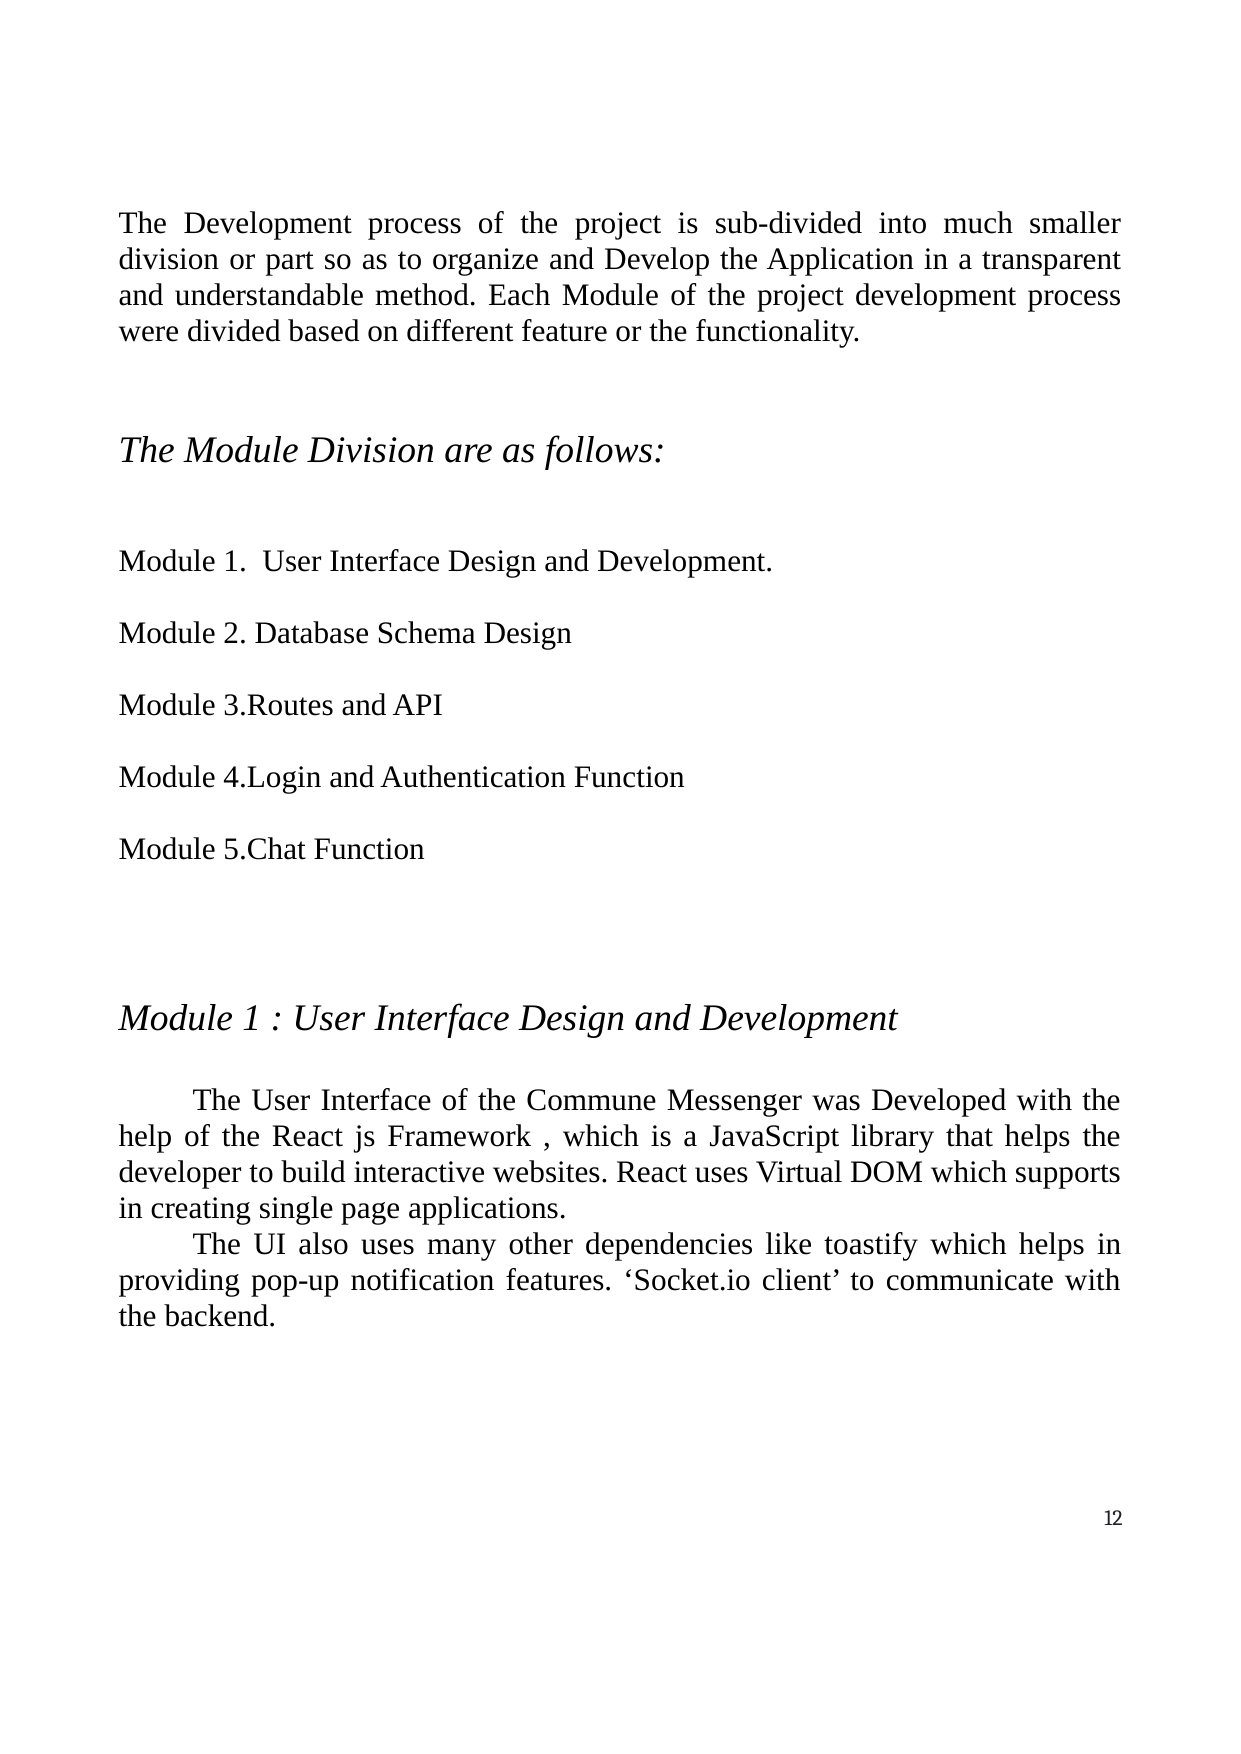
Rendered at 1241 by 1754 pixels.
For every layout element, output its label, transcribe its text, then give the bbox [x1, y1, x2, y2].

text Module 1. User Interface Design and Development. [118, 542, 1122, 578]
text The Development process of the project is sub-divided into much smaller division or part so as to organize and Develop the Application in a transparent and understandable method. Each Module of the project development process were divided based on different feature or the functionality. [118, 204, 1122, 348]
text Module 5.Chat Function [118, 830, 1122, 866]
text 12 [118, 1506, 1122, 1531]
text The Module Division are as follows: [118, 427, 1122, 471]
text The User Interface of the Commune Messenger was Developed with the help of the React js Framework , which is a JavaScript library that helps the developer to build interactive websites. React uses Virtual DOM which supports in creating single page applications. [118, 1081, 1122, 1225]
text The UI also uses many other dependencies like toastify which helps in providing pop-up notification features. ‘Socket.io client’ to communicate with the backend. [118, 1225, 1122, 1333]
text Module 2. Database Schema Design [118, 614, 1122, 650]
text Module 1 : User Interface Design and Development [118, 995, 1122, 1038]
text Module 3.Routes and API [118, 686, 1122, 722]
text Module 4.Login and Authentication Function [118, 758, 1122, 794]
